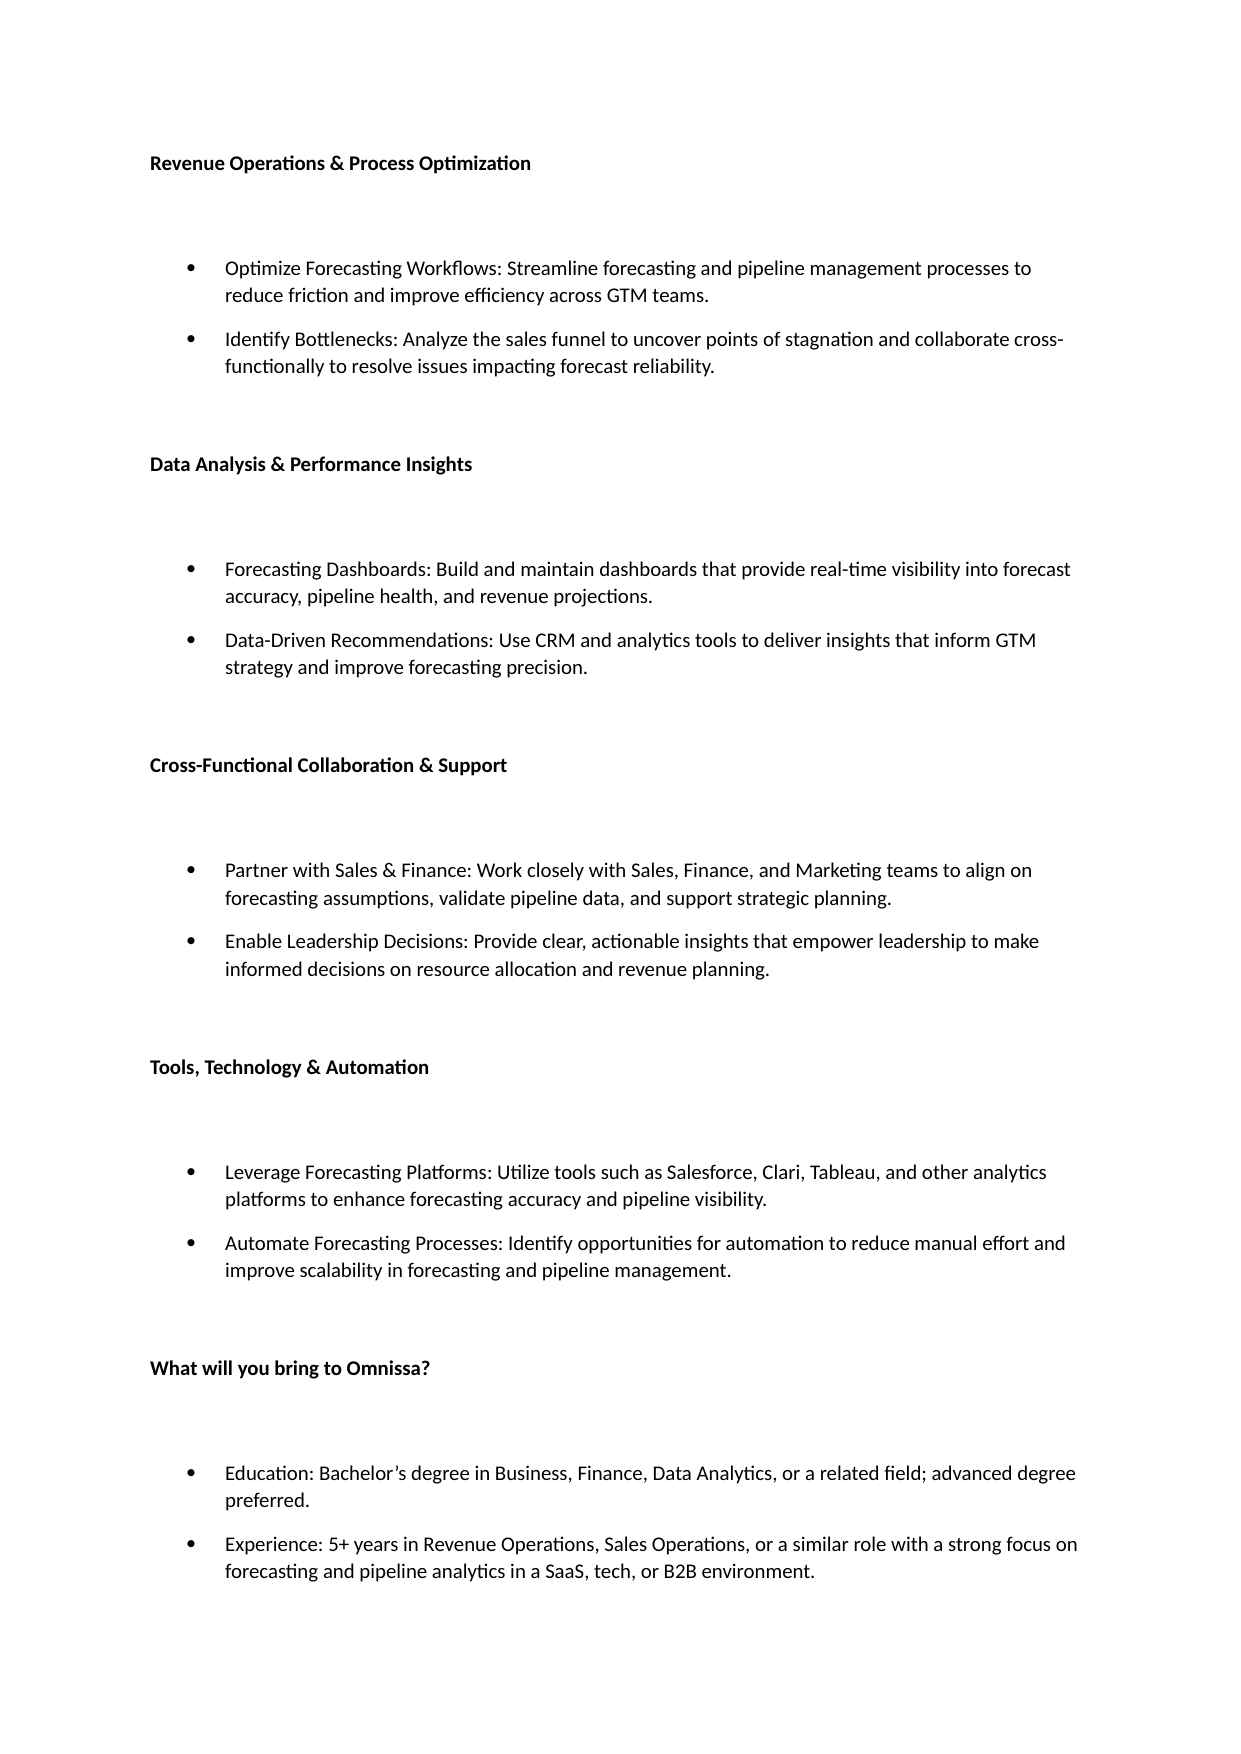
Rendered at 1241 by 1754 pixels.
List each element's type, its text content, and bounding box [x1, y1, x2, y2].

list Enable Leadership Decisions: Provide clear, actionable insights that empower leadership to make informed decisions on resource allocation and revenue planning. [187, 929, 1090, 1036]
list Optimize Forecasting Workflows: Streamline forecasting and pipeline management processes to reduce friction and improve efficiency across GTM teams. [187, 255, 1090, 307]
list Partner with Sales & Finance: Work closely with Sales, Finance, and Marketing teams to align on forecasting assumptions, validate pipeline data, and support strategic planning. [187, 858, 1090, 910]
list Forecasting Dashboards: Build and maintain dashboards that provide real-time visibility into forecast accuracy, pipeline health, and revenue projections. [187, 556, 1090, 609]
list Experience: 5+ years in Revenue Operations, Sales Operations, or a similar role with a strong focus on forecasting and pipeline analytics in a SaaS, tech, or B2B environment. [187, 1531, 1090, 1584]
list Leverage Forecasting Platforms: Utilize tools such as Salesforce, Clari, Tableau, and other analytics platforms to enhance forecasting accuracy and pipeline visibility. [187, 1159, 1090, 1212]
list Data-Driven Recommendations: Use CRM and analytics tools to deliver insights that inform GTM strategy and improve forecasting precision. [187, 627, 1090, 734]
text Data Analysis & Performance Insights [150, 451, 1090, 537]
text What will you bring to Omnissa? [150, 1355, 1090, 1441]
text Cross-Functional Collaboration & Support [150, 753, 1090, 839]
list Identify Bottlenecks: Analyze the sales funnel to uncover points of stagnation and collaborate cross-functionally to resolve issues impacting forecast reliability. [187, 326, 1090, 433]
text Revenue Operations & Process Optimization [150, 150, 1090, 236]
list Education: Bachelor’s degree in Business, Finance, Data Analytics, or a related field; advanced degree preferred. [187, 1460, 1090, 1513]
text Tools, Technology & Automation [150, 1054, 1090, 1140]
list Automate Forecasting Processes: Identify opportunities for automation to reduce manual effort and improve scalability in forecasting and pipeline management. [187, 1230, 1090, 1337]
